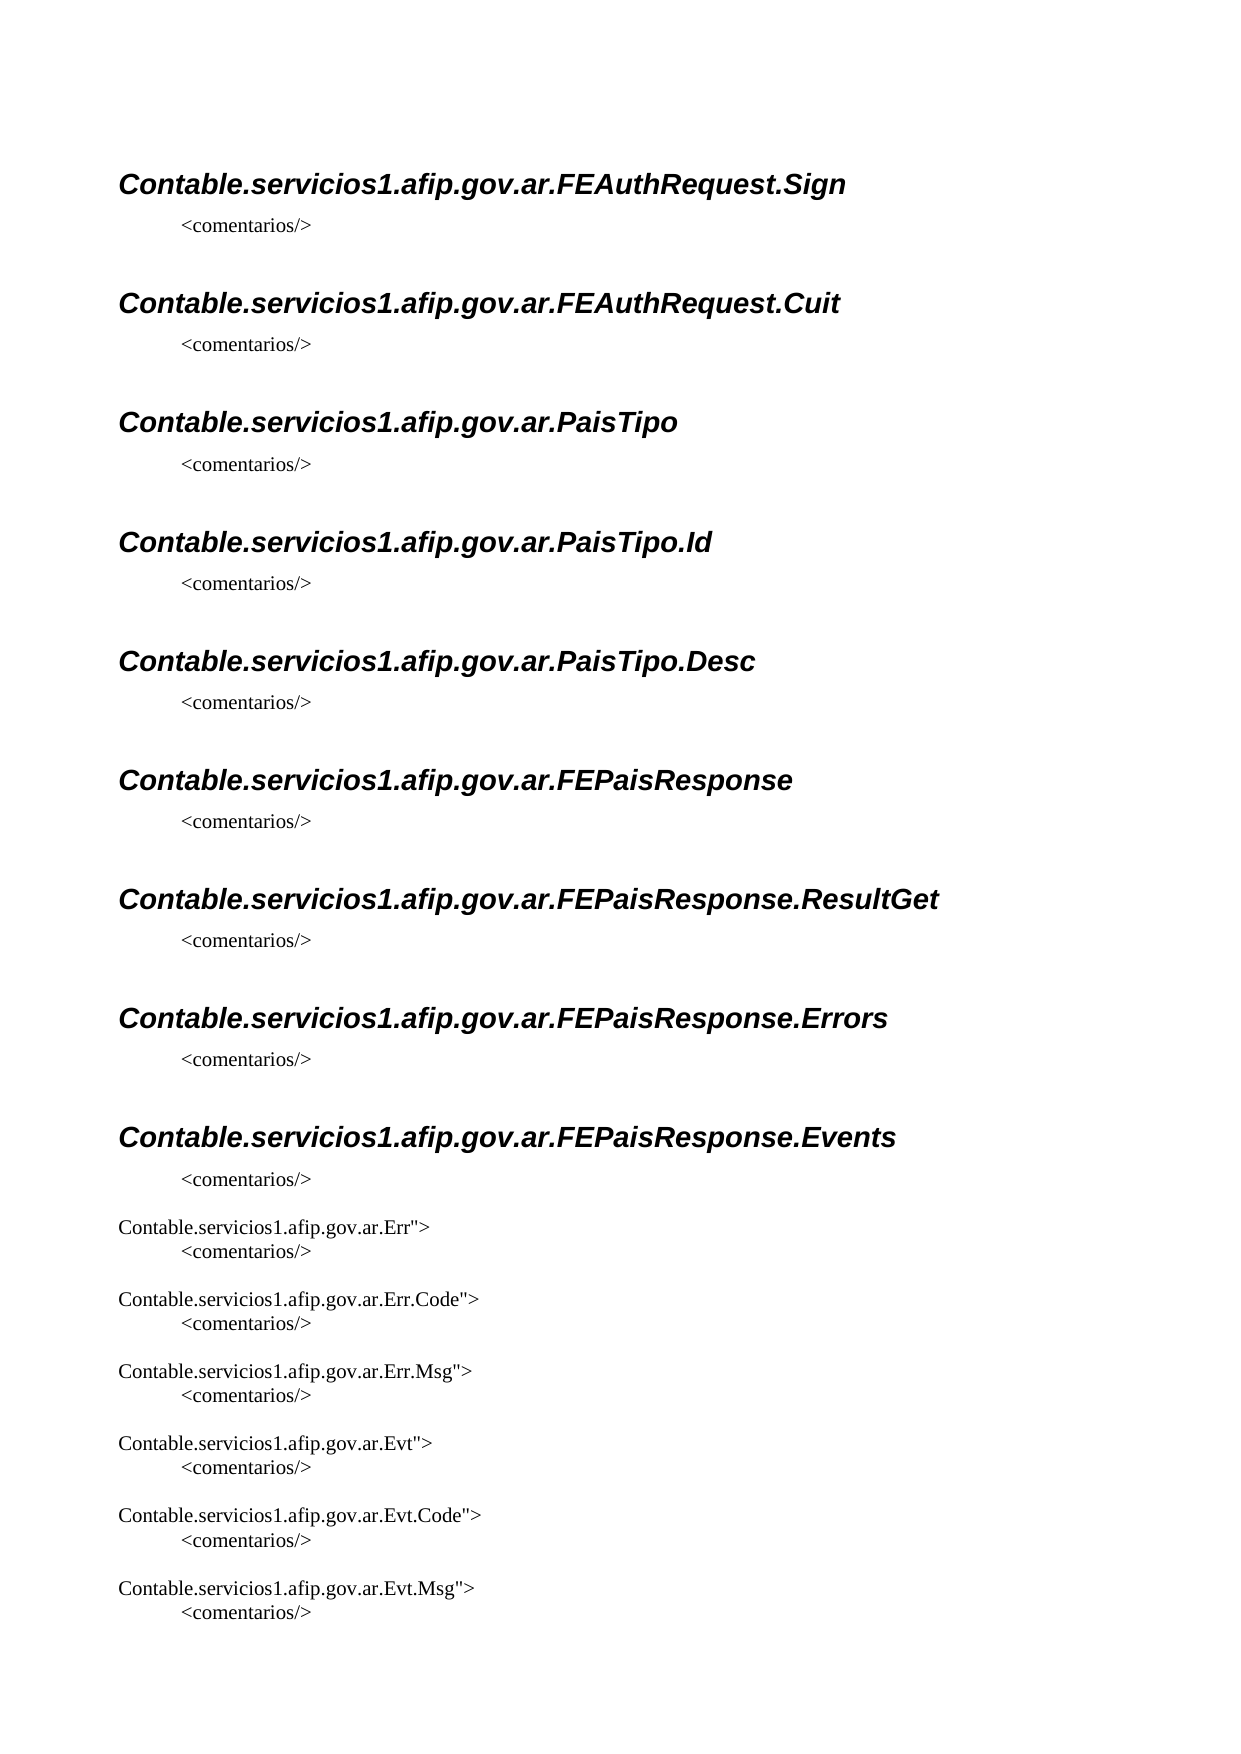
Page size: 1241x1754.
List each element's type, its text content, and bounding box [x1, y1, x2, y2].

subtitle Contable.servicios1.afip.gov.ar.PaisTipo [118, 406, 1122, 439]
text <comentarios/> [118, 809, 1122, 833]
text Contable.servicios1.afip.gov.ar.Err.Code"> [118, 1287, 1122, 1311]
subtitle Contable.servicios1.afip.gov.ar.PaisTipo.Id [118, 525, 1122, 558]
text Contable.servicios1.afip.gov.ar.Evt.Msg"> [118, 1576, 1122, 1600]
text <comentarios/> [118, 1600, 1122, 1624]
subtitle Contable.servicios1.afip.gov.ar.FEAuthRequest.Cuit [118, 286, 1122, 320]
text <comentarios/> [118, 1383, 1122, 1407]
text <comentarios/> [118, 1047, 1122, 1071]
subtitle Contable.servicios1.afip.gov.ar.FEPaisResponse.Events [118, 1121, 1122, 1154]
text <comentarios/> [118, 571, 1122, 595]
text Contable.servicios1.afip.gov.ar.Evt"> [118, 1431, 1122, 1455]
subtitle Contable.servicios1.afip.gov.ar.FEAuthRequest.Sign [118, 167, 1122, 201]
subtitle Contable.servicios1.afip.gov.ar.FEPaisResponse.ResultGet [118, 882, 1122, 916]
subtitle Contable.servicios1.afip.gov.ar.FEPaisResponse.Errors [118, 1001, 1122, 1035]
text <comentarios/> [118, 332, 1122, 356]
text <comentarios/> [118, 213, 1122, 237]
text <comentarios/> [118, 928, 1122, 952]
text Contable.servicios1.afip.gov.ar.Err"> [118, 1215, 1122, 1239]
text <comentarios/> [118, 690, 1122, 714]
text <comentarios/> [118, 1167, 1122, 1191]
subtitle Contable.servicios1.afip.gov.ar.FEPaisResponse [118, 763, 1122, 797]
text <comentarios/> [118, 1527, 1122, 1552]
text Contable.servicios1.afip.gov.ar.Evt.Code"> [118, 1503, 1122, 1527]
text <comentarios/> [118, 1239, 1122, 1263]
subtitle Contable.servicios1.afip.gov.ar.PaisTipo.Desc [118, 644, 1122, 677]
text <comentarios/> [118, 1311, 1122, 1335]
text <comentarios/> [118, 1455, 1122, 1479]
text <comentarios/> [118, 452, 1122, 476]
text Contable.servicios1.afip.gov.ar.Err.Msg"> [118, 1359, 1122, 1383]
